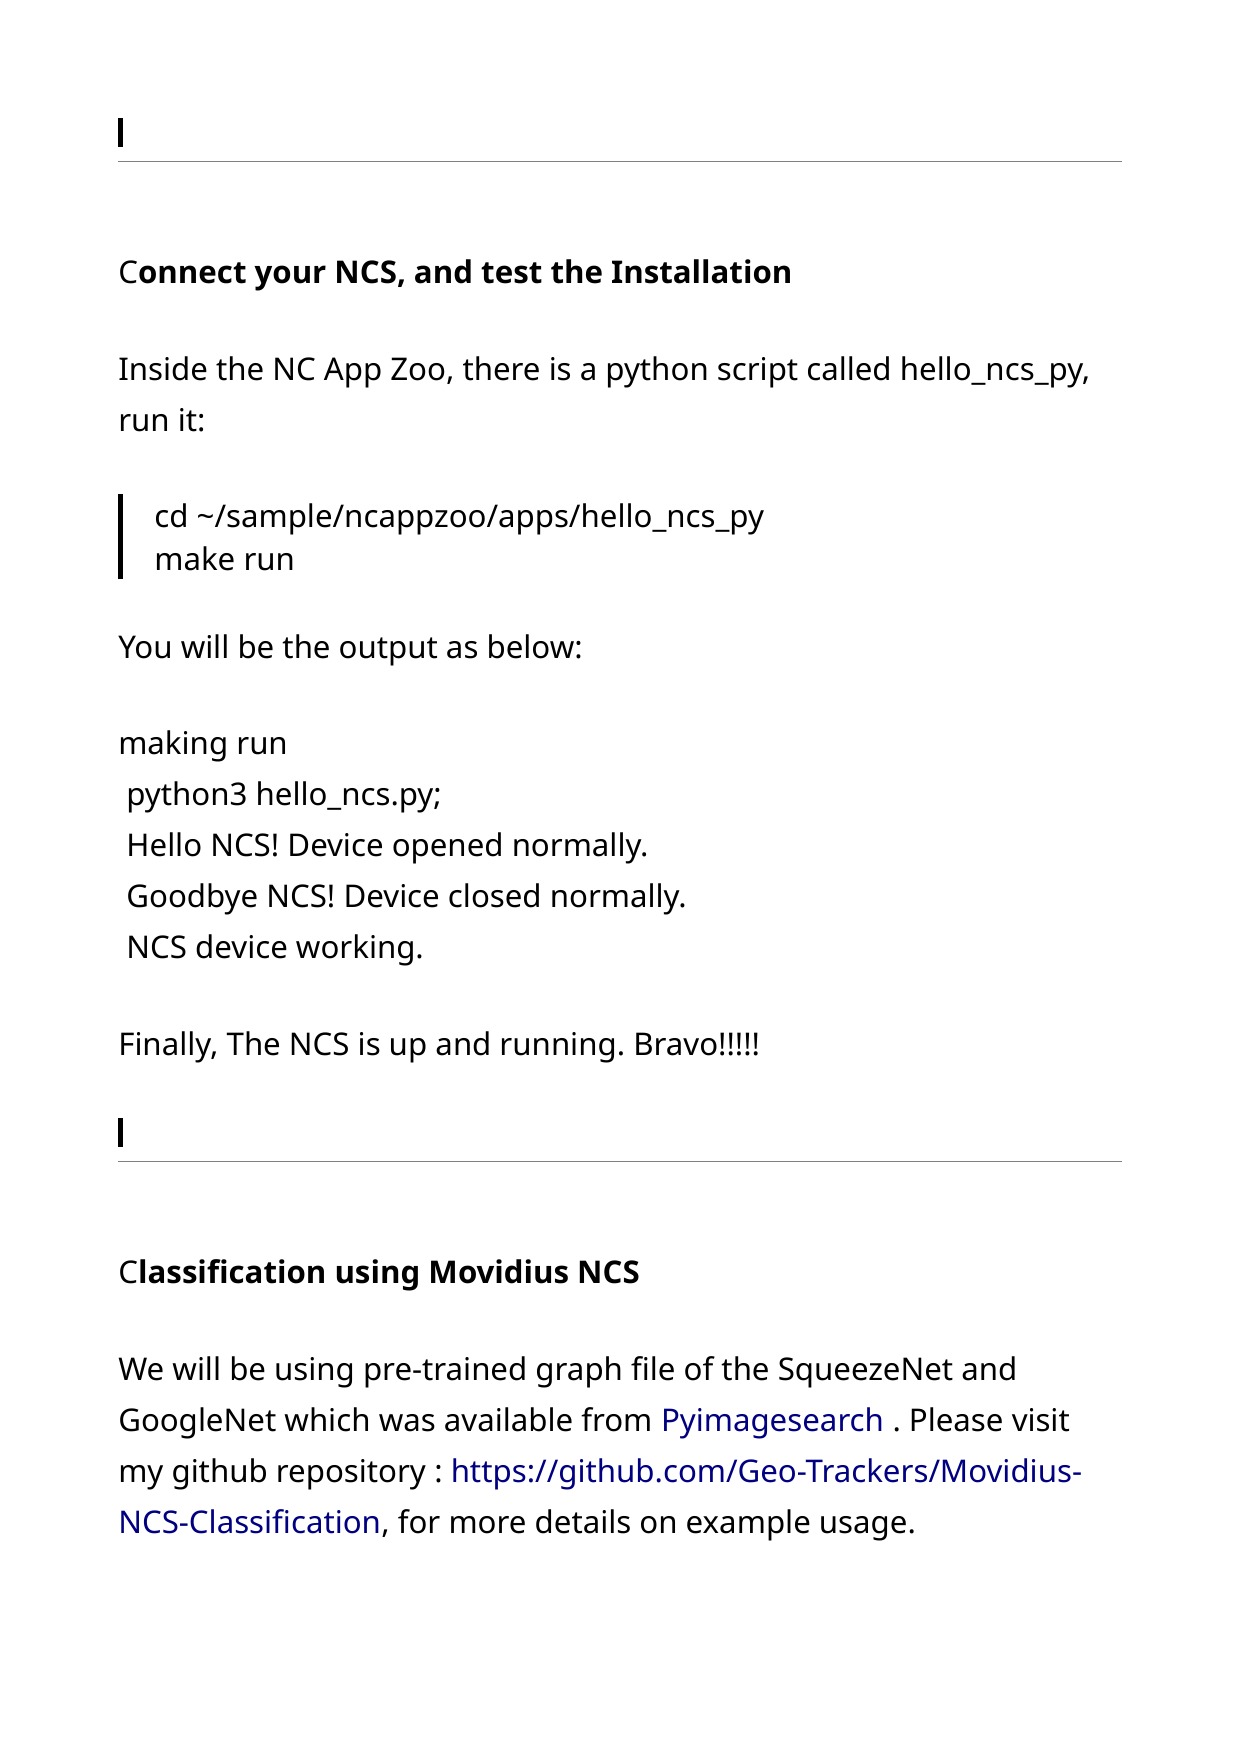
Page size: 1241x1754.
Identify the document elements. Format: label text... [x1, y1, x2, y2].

text making run python3 hello_ncs.py; Hello NCS! Device opened normally. Goodbye NCS! Device closed normally. NCS device working. [118, 721, 1122, 968]
text Finally, The NCS is up and running. Bravo!!!!! [118, 1022, 1122, 1064]
text cd ~/sample/ncappzoo/apps/hello_ncs_py make run [123, 494, 1122, 579]
text Connect your NCS, and test the Installation [118, 250, 1122, 293]
text Classification using Movidius NCS [118, 1250, 1122, 1293]
text You will be the output as below: [118, 625, 1122, 667]
text Inside the NC App Zoo, there is a python script called hello_ncs_py, run it: [118, 347, 1122, 440]
text We will be using pre-trained graph file of the SqueezeNet and GoogleNet which was available from Pyimagesearch . Please visit my github repository : https://github.com/Geo-Trackers/Movidius-NCS-Classification, for more details on example usage. [118, 1347, 1122, 1542]
